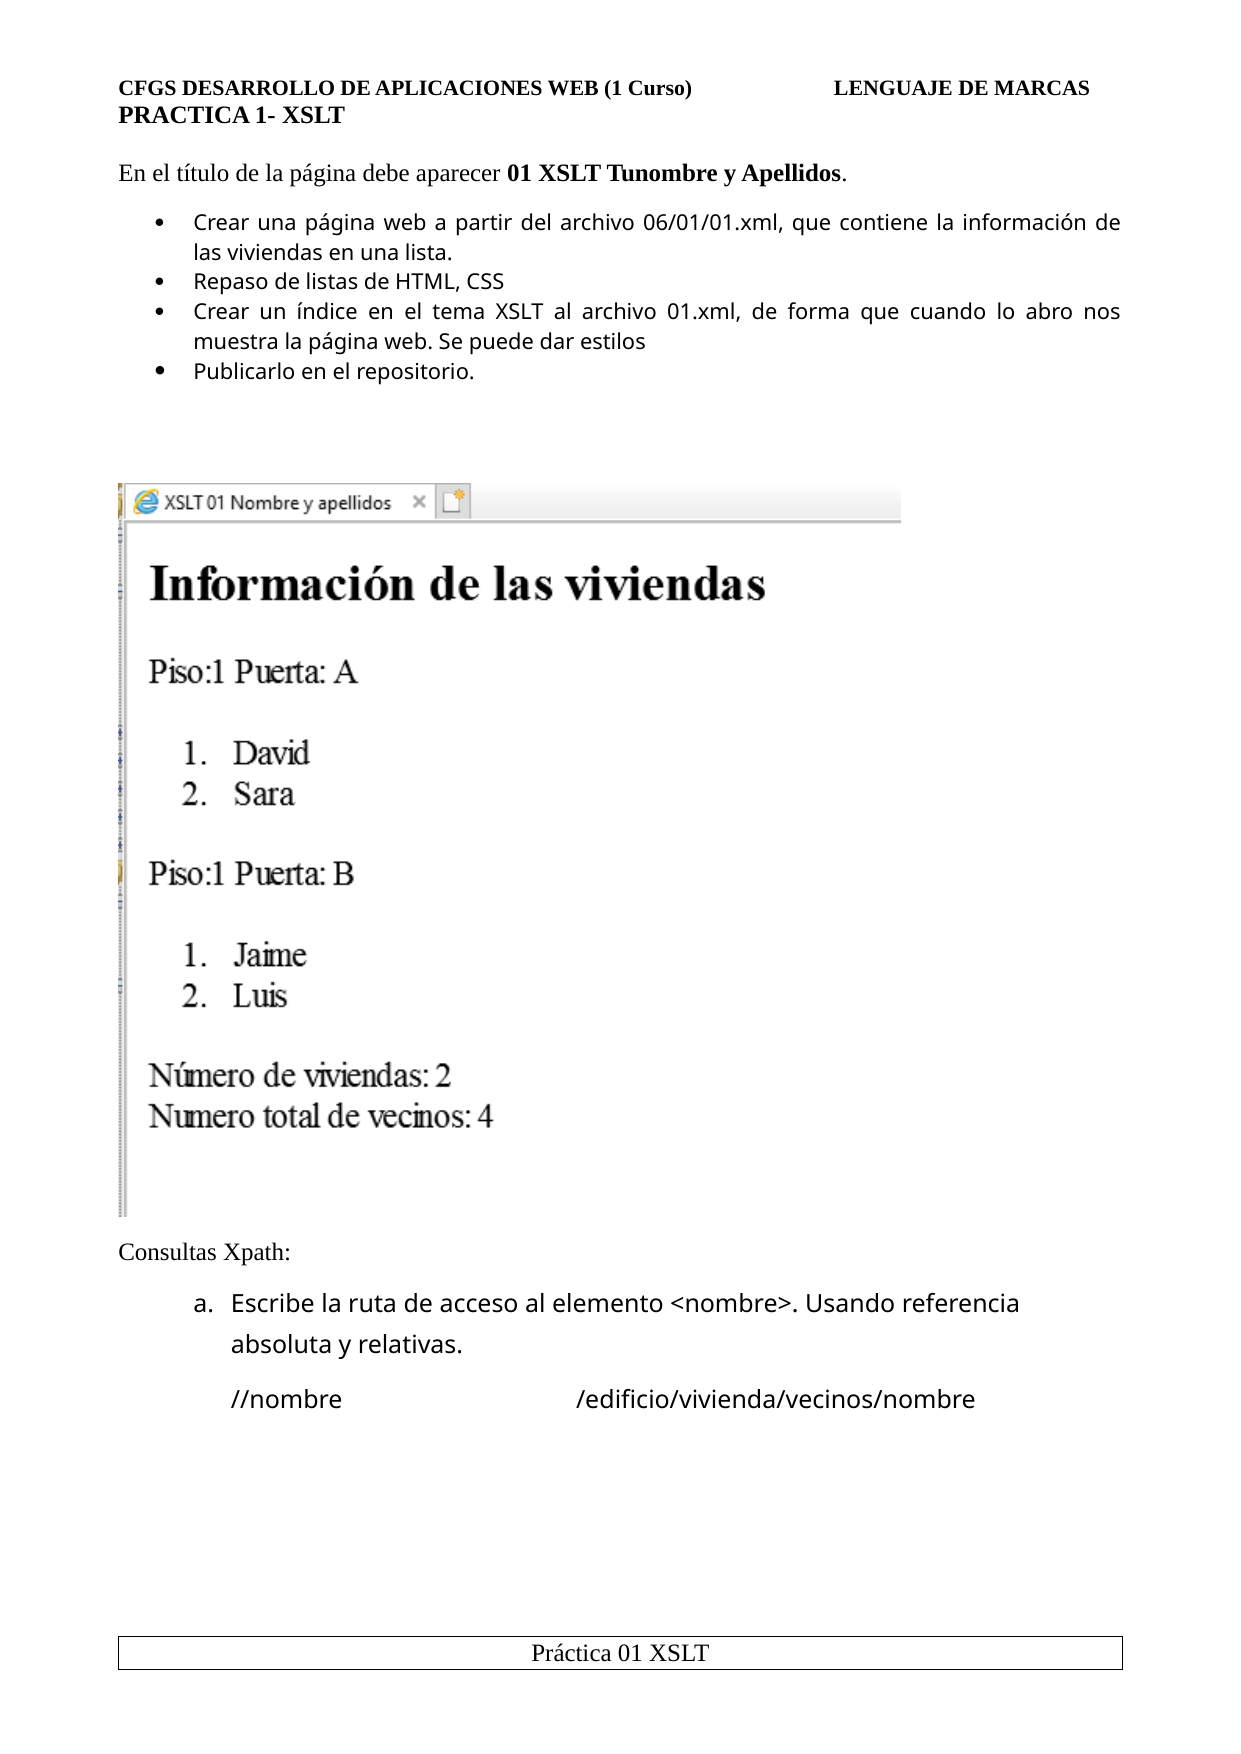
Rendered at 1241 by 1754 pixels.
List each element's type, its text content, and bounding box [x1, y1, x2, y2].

list Escribe la ruta de acceso al elemento <nombre>. Usando referencia absoluta y relativas. [193, 1286, 1122, 1361]
list Repaso de listas de HTML, CSS [156, 266, 1122, 296]
list Publicarlo en el repositorio. [156, 356, 1122, 386]
list Crear un índice en el tema XSLT al archivo 01.xml, de forma que cuando lo abro nos muestra la página web. Se puede dar estilos [156, 296, 1122, 356]
picture [118, 483, 901, 1217]
list //nombre /edificio/vivienda/vecinos/nombre [193, 1382, 1122, 1416]
text Consultas Xpath: [118, 1237, 1122, 1266]
text En el título de la página debe aparecer 01 XSLT Tunombre y Apellidos. [118, 158, 1122, 186]
list Crear una página web a partir del archivo 06/01/01.xml, que contiene la información de las viviendas en una lista. [156, 207, 1122, 266]
